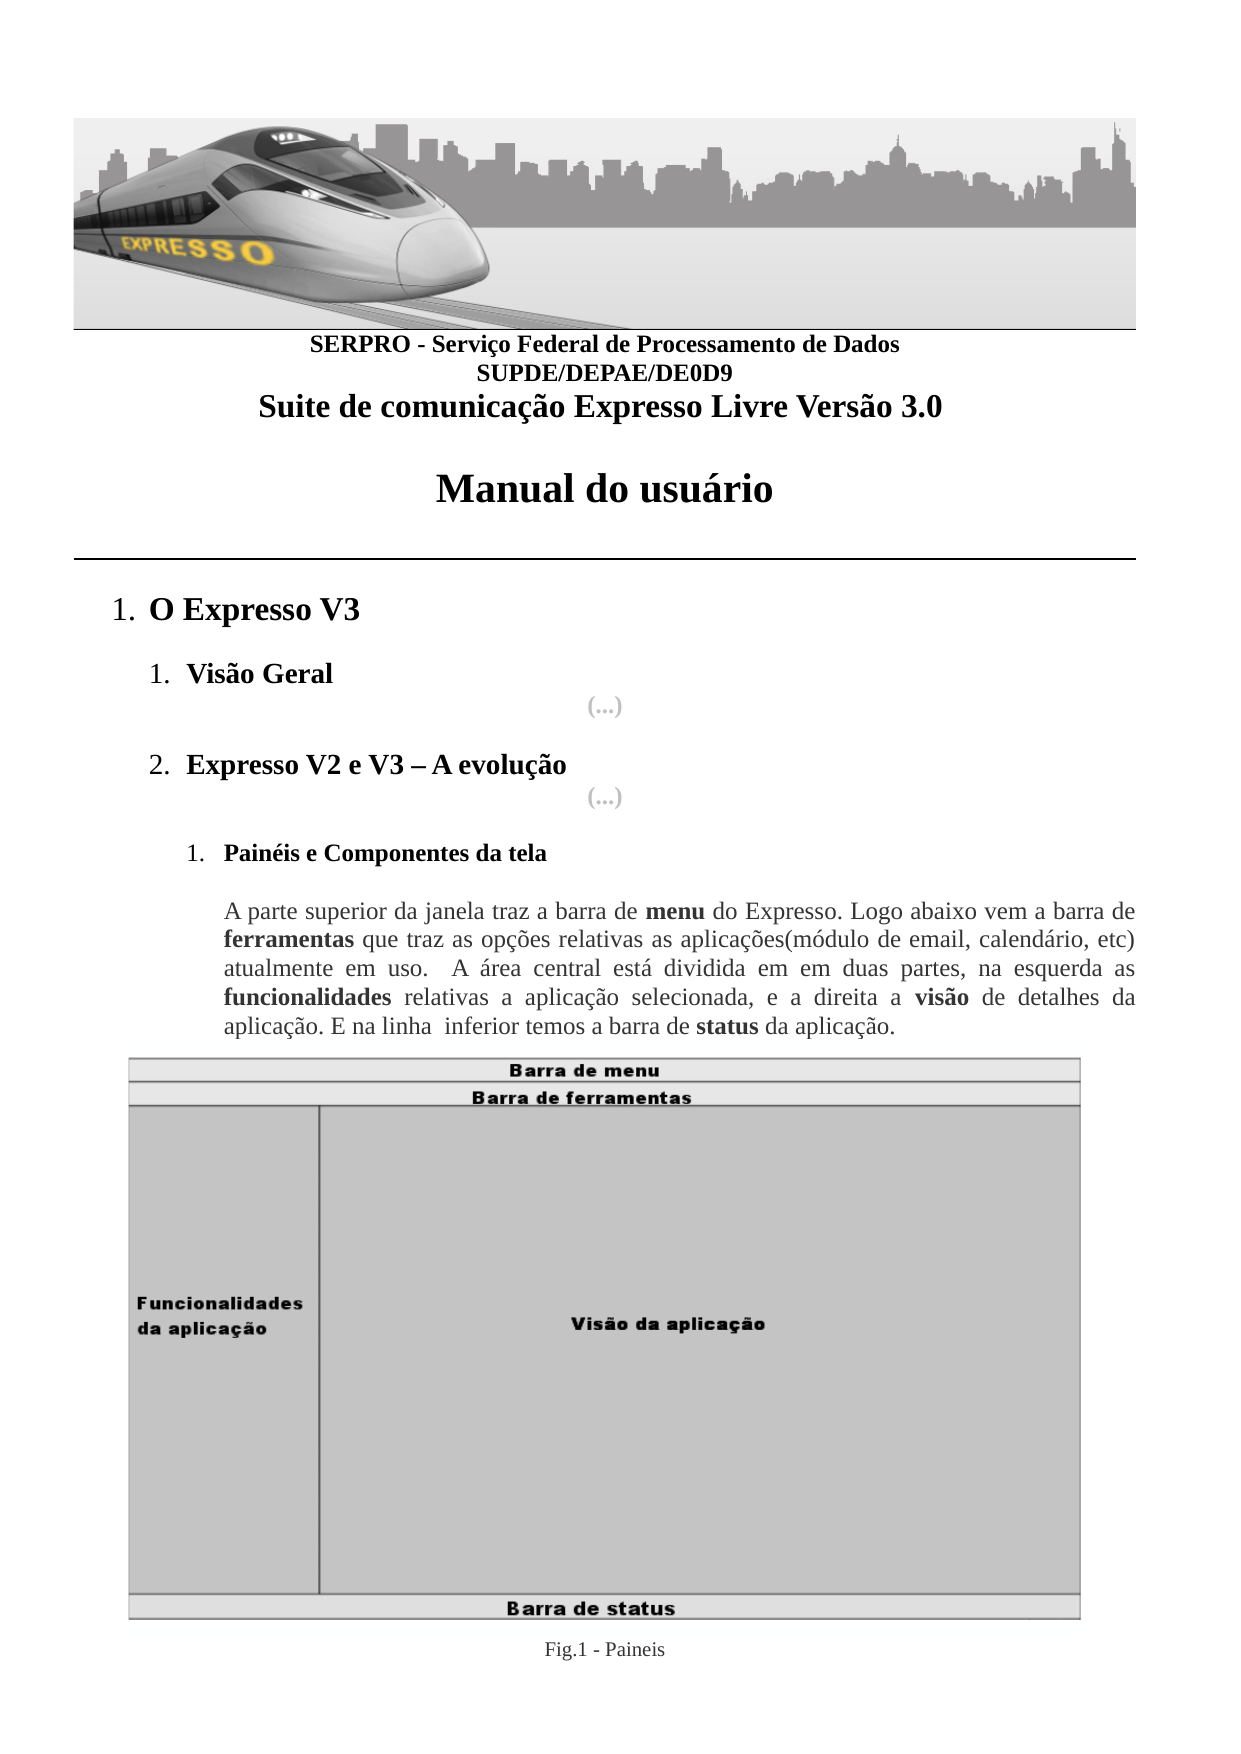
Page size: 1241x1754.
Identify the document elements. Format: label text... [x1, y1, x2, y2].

text (...) [73, 690, 1136, 718]
text (...) [73, 781, 1136, 809]
text Suite de comunicação Expresso Livre Versão 3.0 [73, 387, 1136, 425]
text SUPDE/DEPAE/DE0D9 [73, 358, 1136, 387]
list O Expresso V3 [111, 589, 1136, 627]
list Expresso V2 e V3 – A evolução [148, 747, 1136, 781]
picture [73, 118, 1136, 330]
text Manual do usuário [73, 463, 1136, 511]
list Visão Geral [148, 656, 1136, 690]
list A parte superior da janela traz a barra de menu do Expresso. Logo abaixo vem a barra de ferramentas que traz as opções relativas as aplicações(módulo de email, calendário, etc) atualmente em uso. A área central está dividida em em duas partes, na esquerda as funcionalidades relativas a aplicação selecionada, e a direita a visão de detalhes da aplicação. E na linha inferior temos a barra de status da aplicação. [186, 896, 1136, 1039]
text Fig.1 - Paineis [73, 1039, 1136, 1661]
picture [128, 1039, 1081, 1637]
list Painéis e Componentes da tela [186, 838, 1136, 867]
text SERPRO - Serviço Federal de Processamento de Dados [73, 330, 1136, 358]
